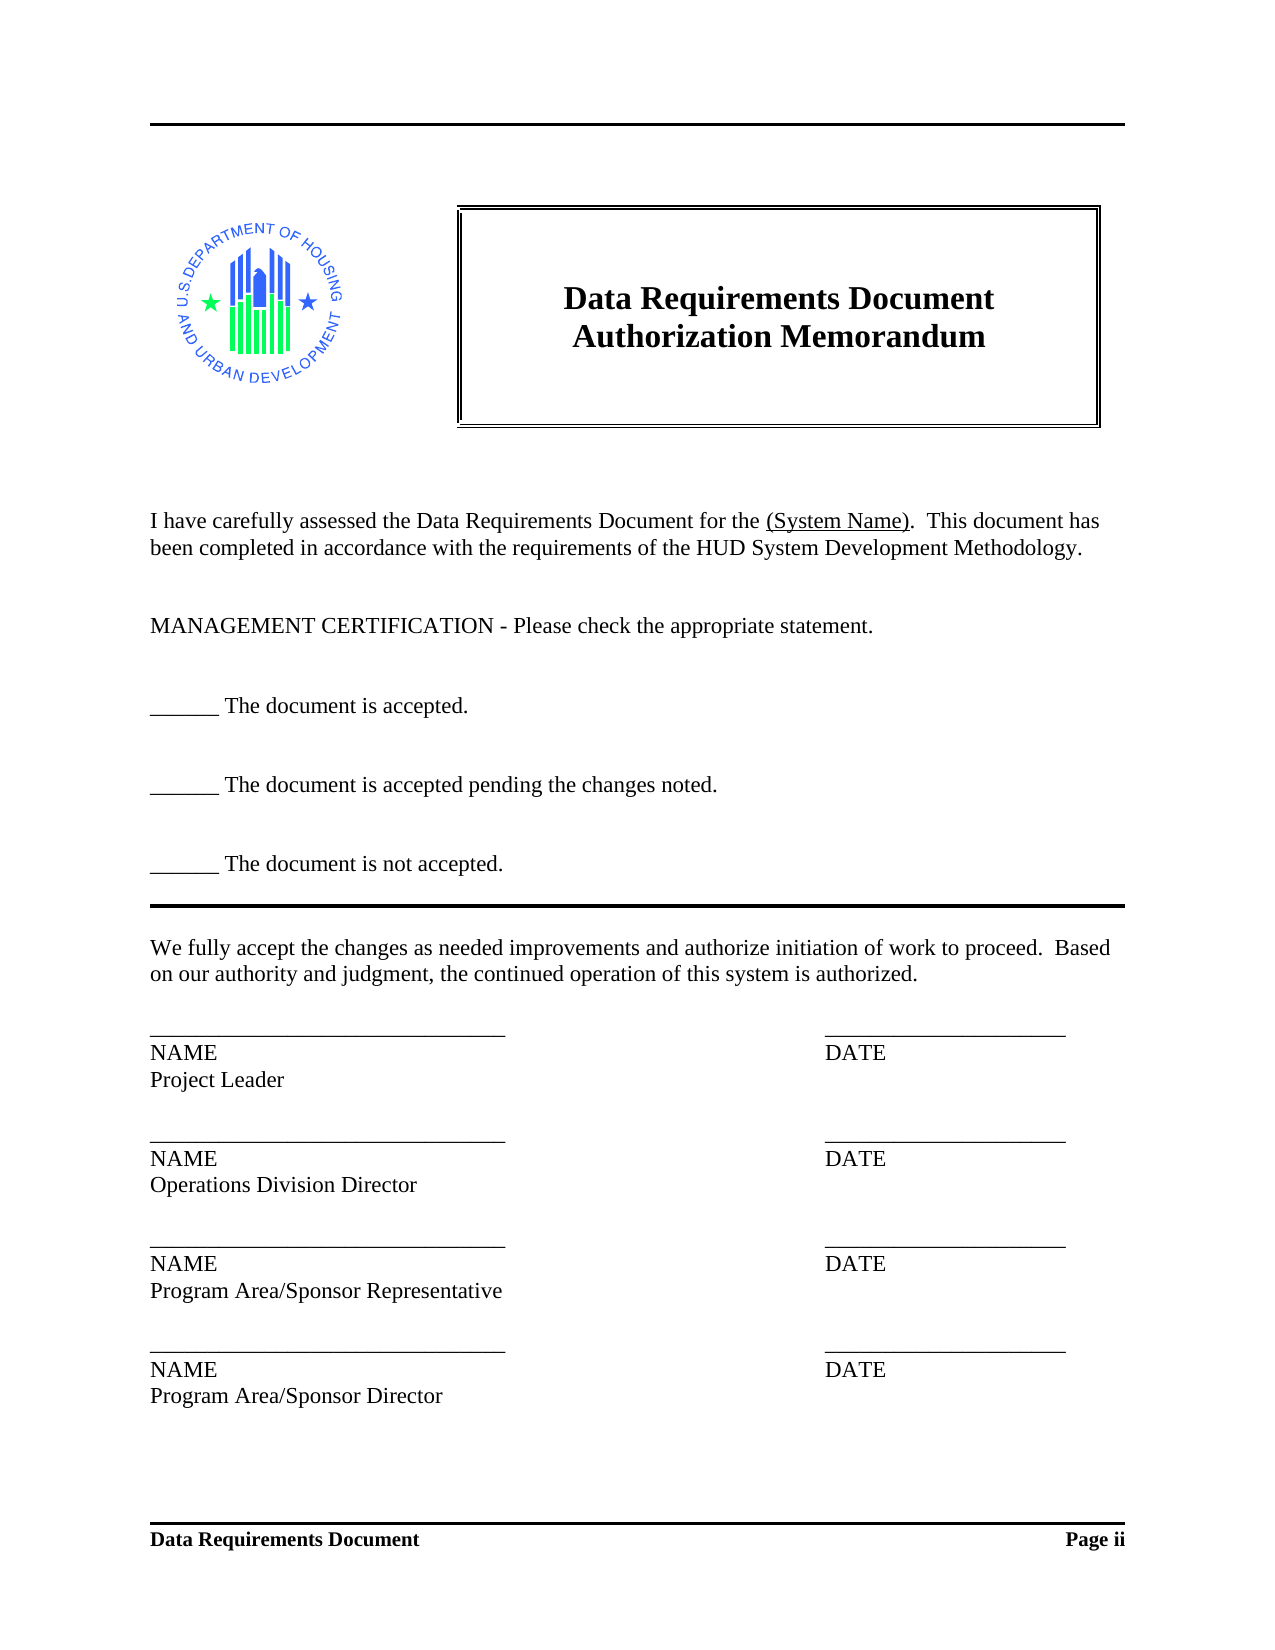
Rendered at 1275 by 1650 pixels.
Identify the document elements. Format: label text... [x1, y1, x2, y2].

text I have carefully assessed the Data Requirements Document for the (System Name). This document has been completed in accordance with the requirements of the HUD System Development Methodology. [150, 507, 1125, 560]
text NAME DATE [150, 1039, 1125, 1066]
table_header Data Requirements Document Authorization Memorandum [459, 207, 1098, 423]
text _______________________________ _____________________ [150, 1118, 1125, 1145]
text MANAGEMENT CERTIFICATION - Please check the appropriate statement. [150, 613, 1125, 639]
text _______________________________ _____________________ [150, 1013, 1125, 1039]
text _______________________________ _____________________ [150, 1329, 1125, 1356]
text We fully accept the changes as needed improvements and authorize initiation of work to proceed. Based on our authority and judgment, the continued operation of this system is authorized. [150, 934, 1125, 987]
text NAME DATE [150, 1145, 1125, 1171]
text ______ The document is not accepted. [150, 850, 1125, 876]
text Project Leader [150, 1066, 1125, 1092]
table_header [139, 205, 459, 423]
text Operations Division Director [150, 1171, 1125, 1198]
text ______ The document is accepted. [150, 692, 1125, 718]
text Program Area/Sponsor Director [150, 1382, 1125, 1408]
text NAME DATE [150, 1250, 1125, 1277]
text _______________________________ _____________________ [150, 1224, 1125, 1250]
text ______ The document is accepted pending the changes noted. [150, 771, 1125, 797]
text Program Area/Sponsor Representative [150, 1277, 1125, 1303]
text NAME DATE [150, 1356, 1125, 1382]
